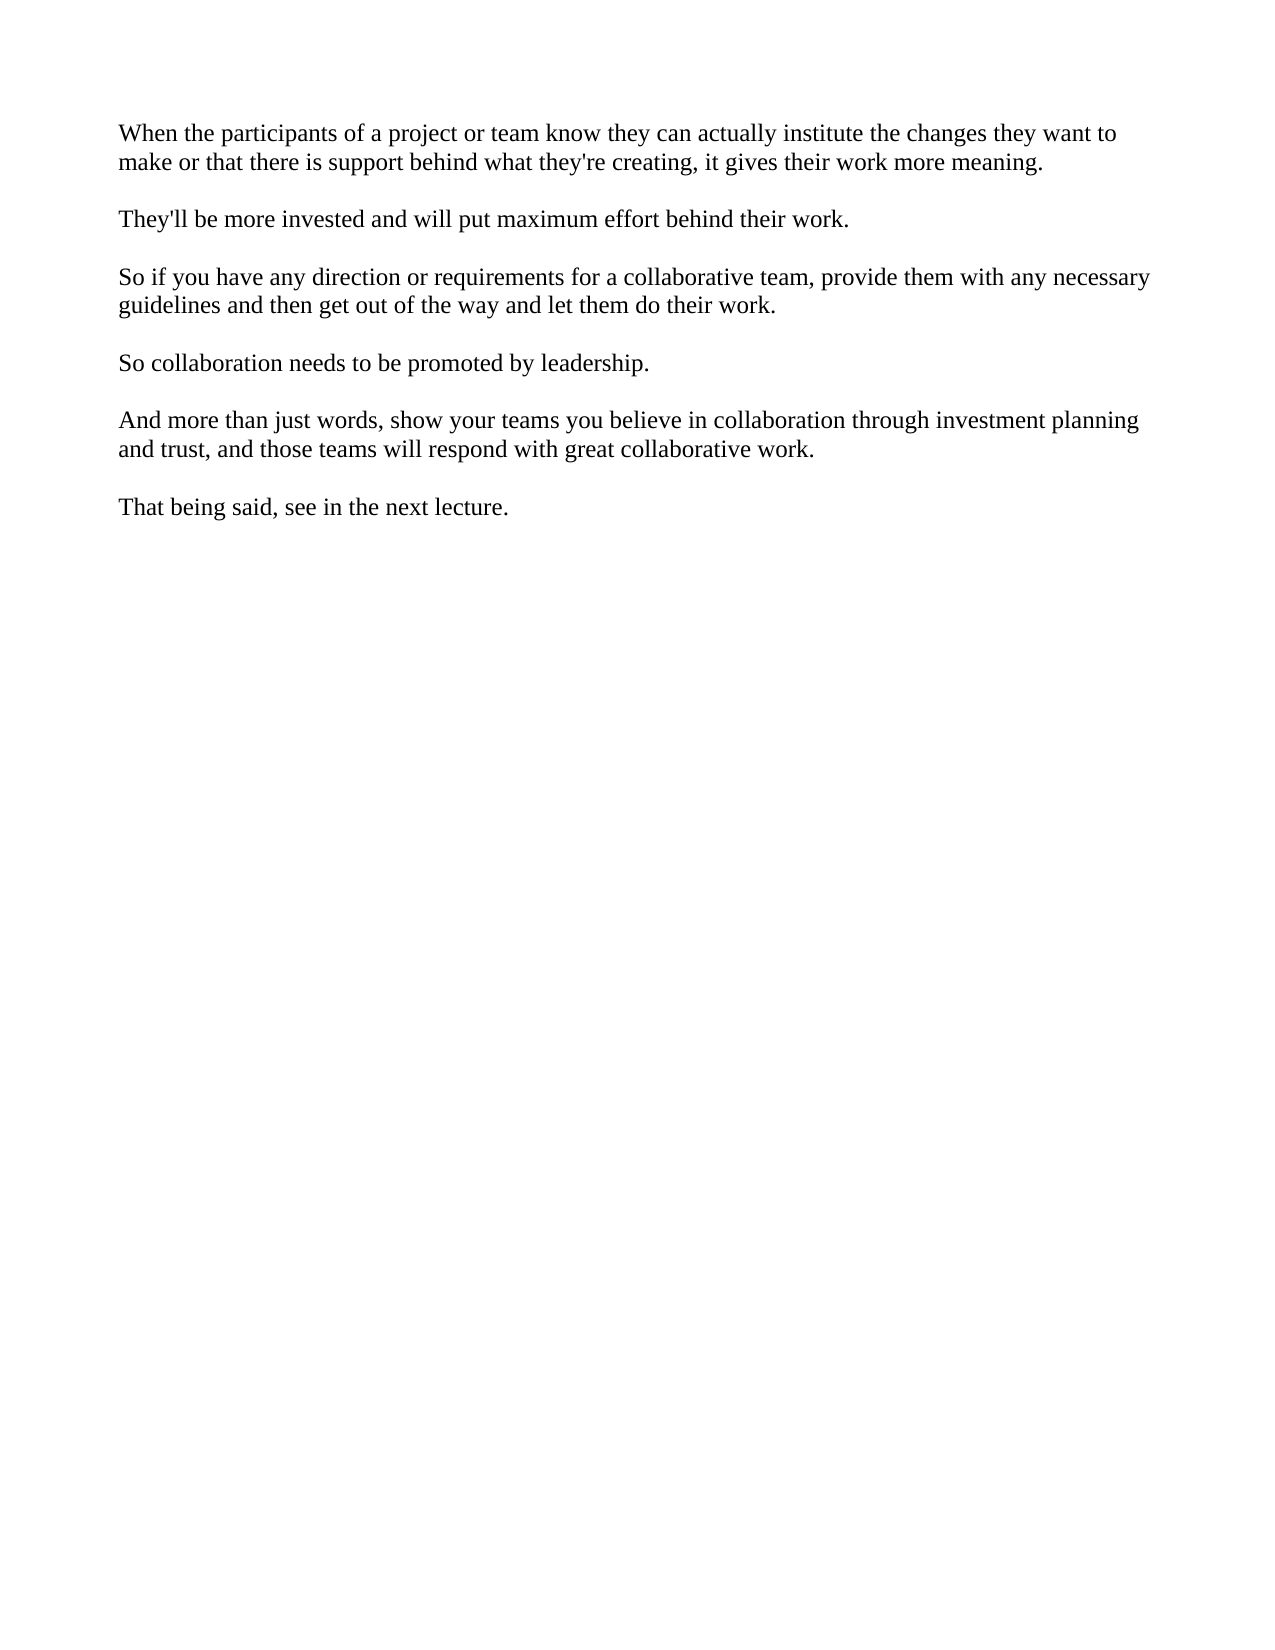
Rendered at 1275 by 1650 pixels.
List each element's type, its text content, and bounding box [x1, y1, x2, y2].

text That being said, see in the next lecture. [118, 492, 1157, 521]
text And more than just words, show your teams you believe in collaboration through investment planning and trust, and those teams will respond with great collaborative work. [118, 406, 1157, 463]
text So collaboration needs to be promoted by leadership. [118, 348, 1157, 377]
text When the participants of a project or team know they can actually institute the changes they want to make or that there is support behind what they're creating, it gives their work more meaning. [118, 118, 1157, 176]
text So if you have any direction or requirements for a collaborative team, provide them with any necessary guidelines and then get out of the way and let them do their work. [118, 262, 1157, 319]
text They'll be more invested and will put maximum effort behind their work. [118, 204, 1157, 233]
